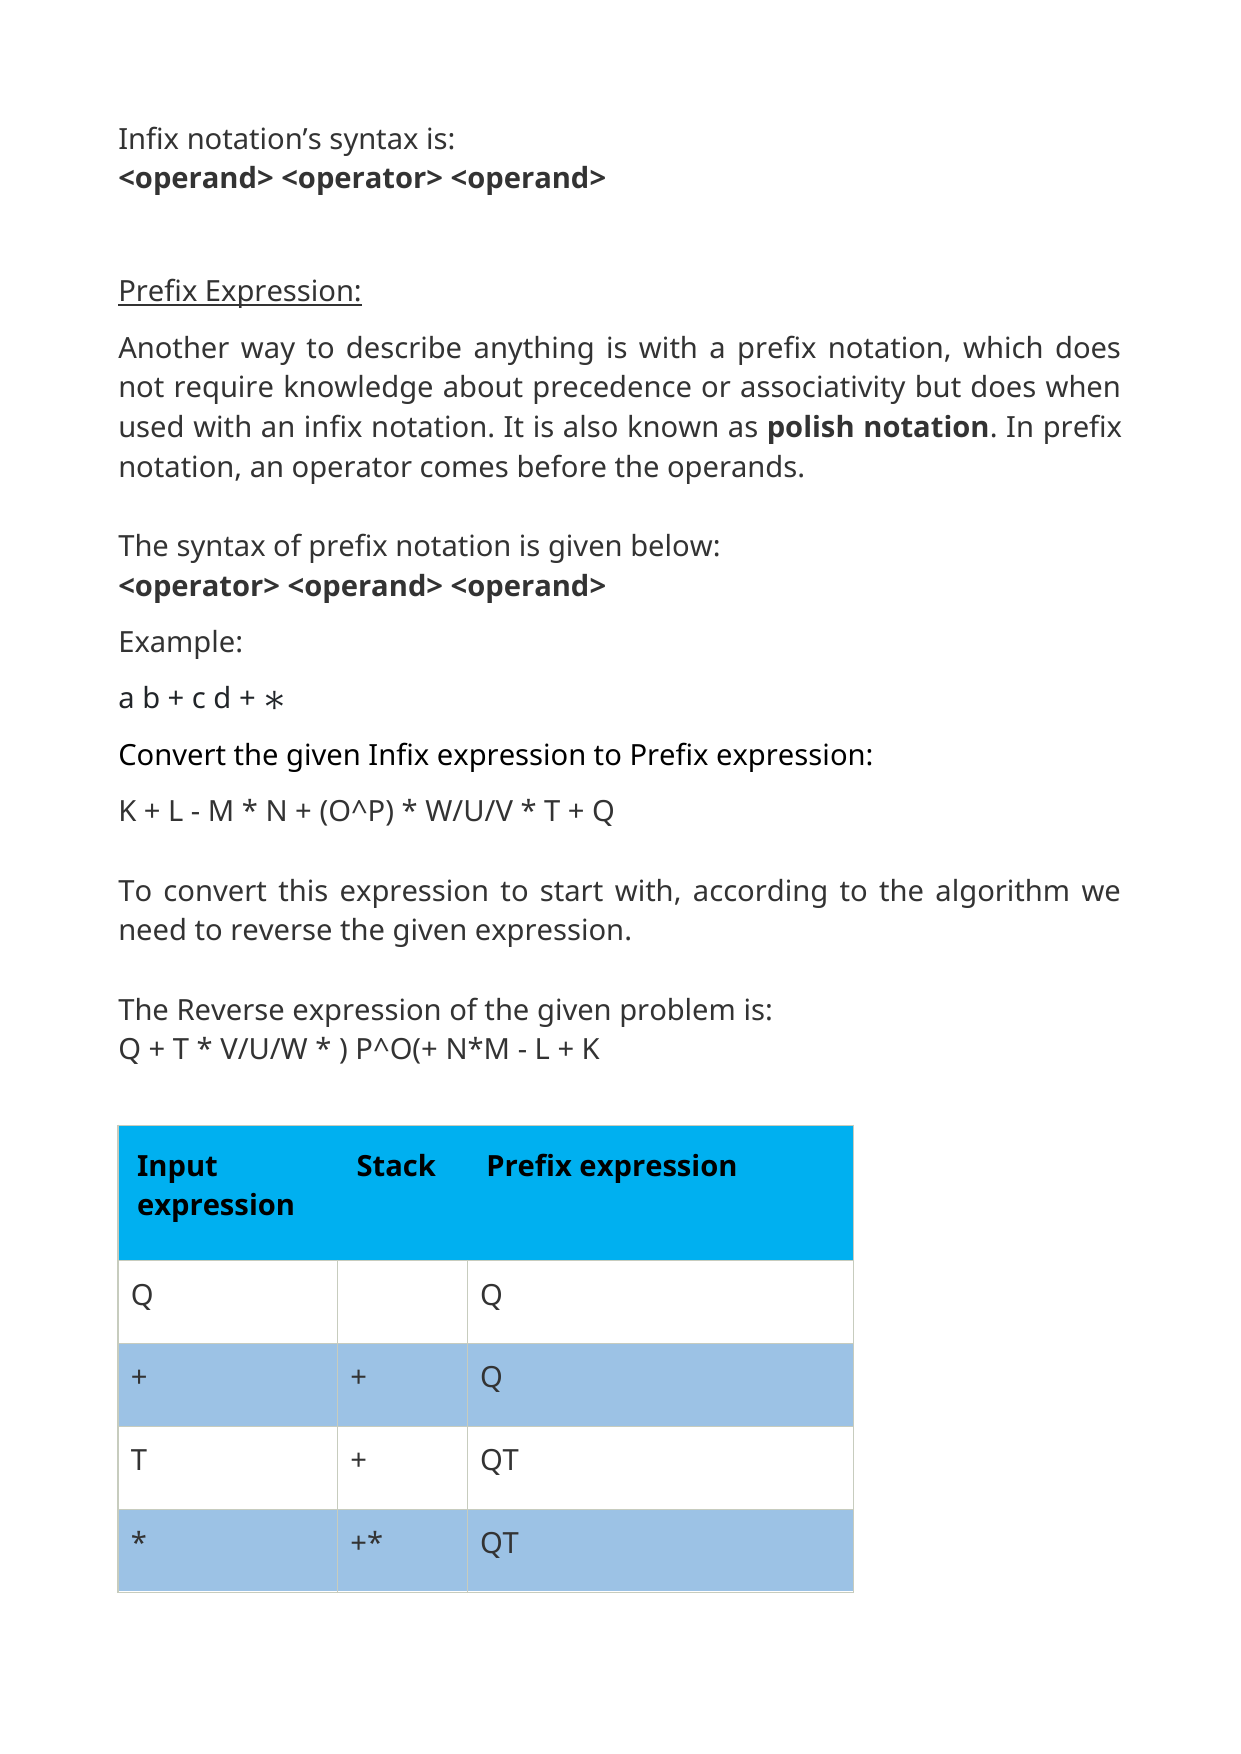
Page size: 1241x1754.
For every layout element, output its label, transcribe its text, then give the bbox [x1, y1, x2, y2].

text To convert this expression to start with, according to the algorithm we need to reverse the given expression. [118, 870, 1122, 949]
table_cell + [119, 1344, 337, 1426]
text Prefix Expression: [118, 271, 1122, 310]
text Q + T * V/U/W * ) P^O(+ N*M - L + K [118, 1028, 1122, 1068]
text The syntax of prefix notation is given below: [118, 525, 1122, 565]
table_header Stack [338, 1126, 467, 1260]
table_cell [338, 1261, 467, 1343]
table_cell Q [468, 1344, 853, 1426]
table_cell + [338, 1427, 467, 1508]
text <operand> <operator> <operand> [118, 158, 1122, 197]
table_cell QT [468, 1510, 853, 1591]
text The Reverse expression of the given problem is: [118, 989, 1122, 1028]
table_cell + [338, 1344, 467, 1426]
table_cell QT [468, 1427, 853, 1508]
table_header Input expression [119, 1126, 338, 1260]
text K + L - M * N + (O^P) * W/U/V * T + Q [118, 790, 1122, 830]
table_cell Q [468, 1261, 853, 1343]
table_header Prefix expression [467, 1126, 853, 1260]
text <operator> <operand> <operand> [118, 565, 1122, 605]
text Infix notation’s syntax is: [118, 118, 1122, 158]
table_cell T [119, 1427, 337, 1508]
text Another way to describe anything is with a prefix notation, which does not require knowledge about precedence or associativity but does when used with an infix notation. It is also known as polish notation. In prefix notation, an operator comes before the operands. [118, 327, 1122, 486]
text a b + c d + ∗ [118, 678, 1122, 717]
table_cell +* [338, 1510, 467, 1591]
table_cell Q [119, 1261, 337, 1343]
table_cell * [119, 1510, 337, 1591]
text Example: [118, 621, 1122, 661]
text Convert the given Infix expression to Prefix expression: [118, 734, 1122, 774]
